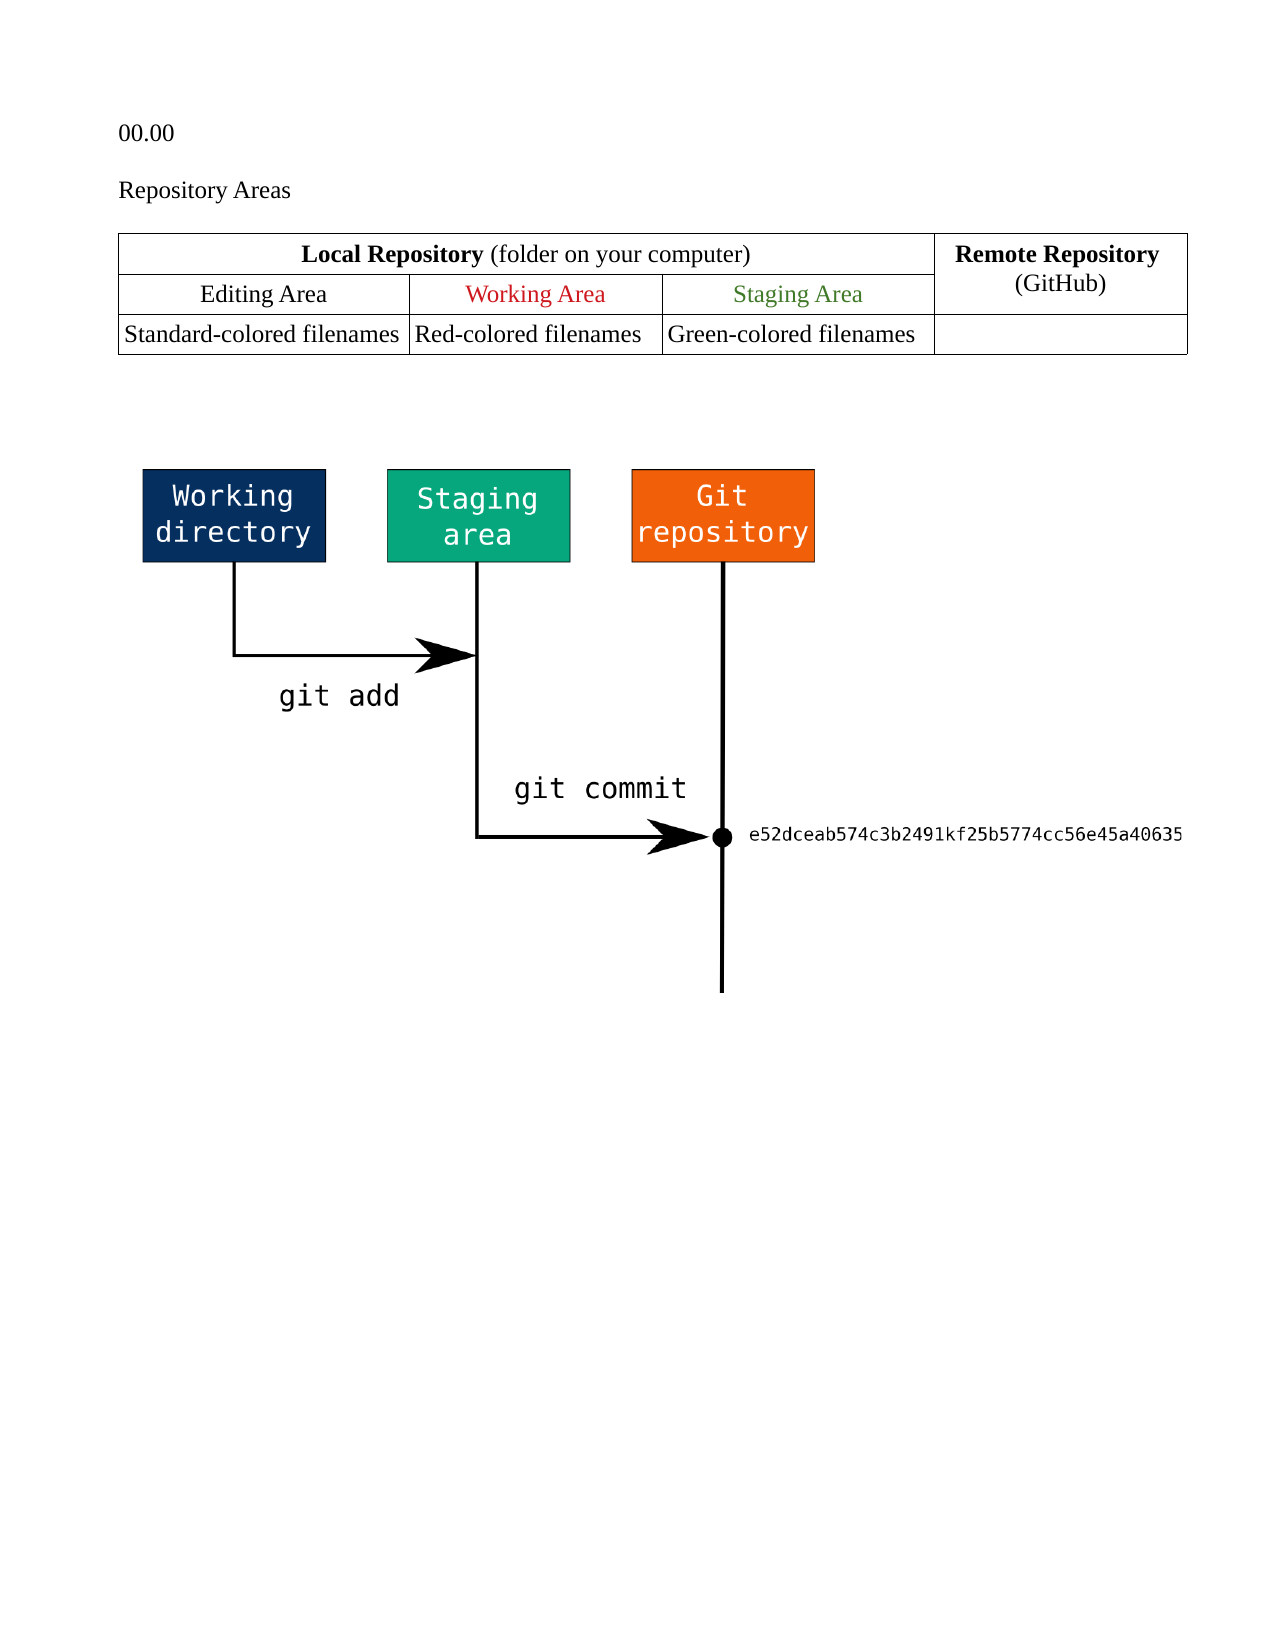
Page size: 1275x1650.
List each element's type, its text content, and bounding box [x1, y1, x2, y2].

table_cell Staging Area [663, 275, 934, 314]
table_cell Red-colored filenames [410, 315, 662, 354]
picture [142, 469, 1182, 993]
text 00.00 [118, 118, 1206, 147]
table_header Remote Repository (GitHub) [935, 234, 1187, 314]
table_cell Standard-colored filenames [119, 315, 409, 354]
table_cell Working Area [410, 275, 662, 314]
text Repository Areas [118, 176, 1206, 204]
table_cell [935, 315, 1187, 354]
table_cell Green-colored filenames [663, 315, 934, 354]
table_cell Editing Area [119, 275, 409, 314]
table_header Local Repository (folder on your computer) [119, 234, 934, 273]
